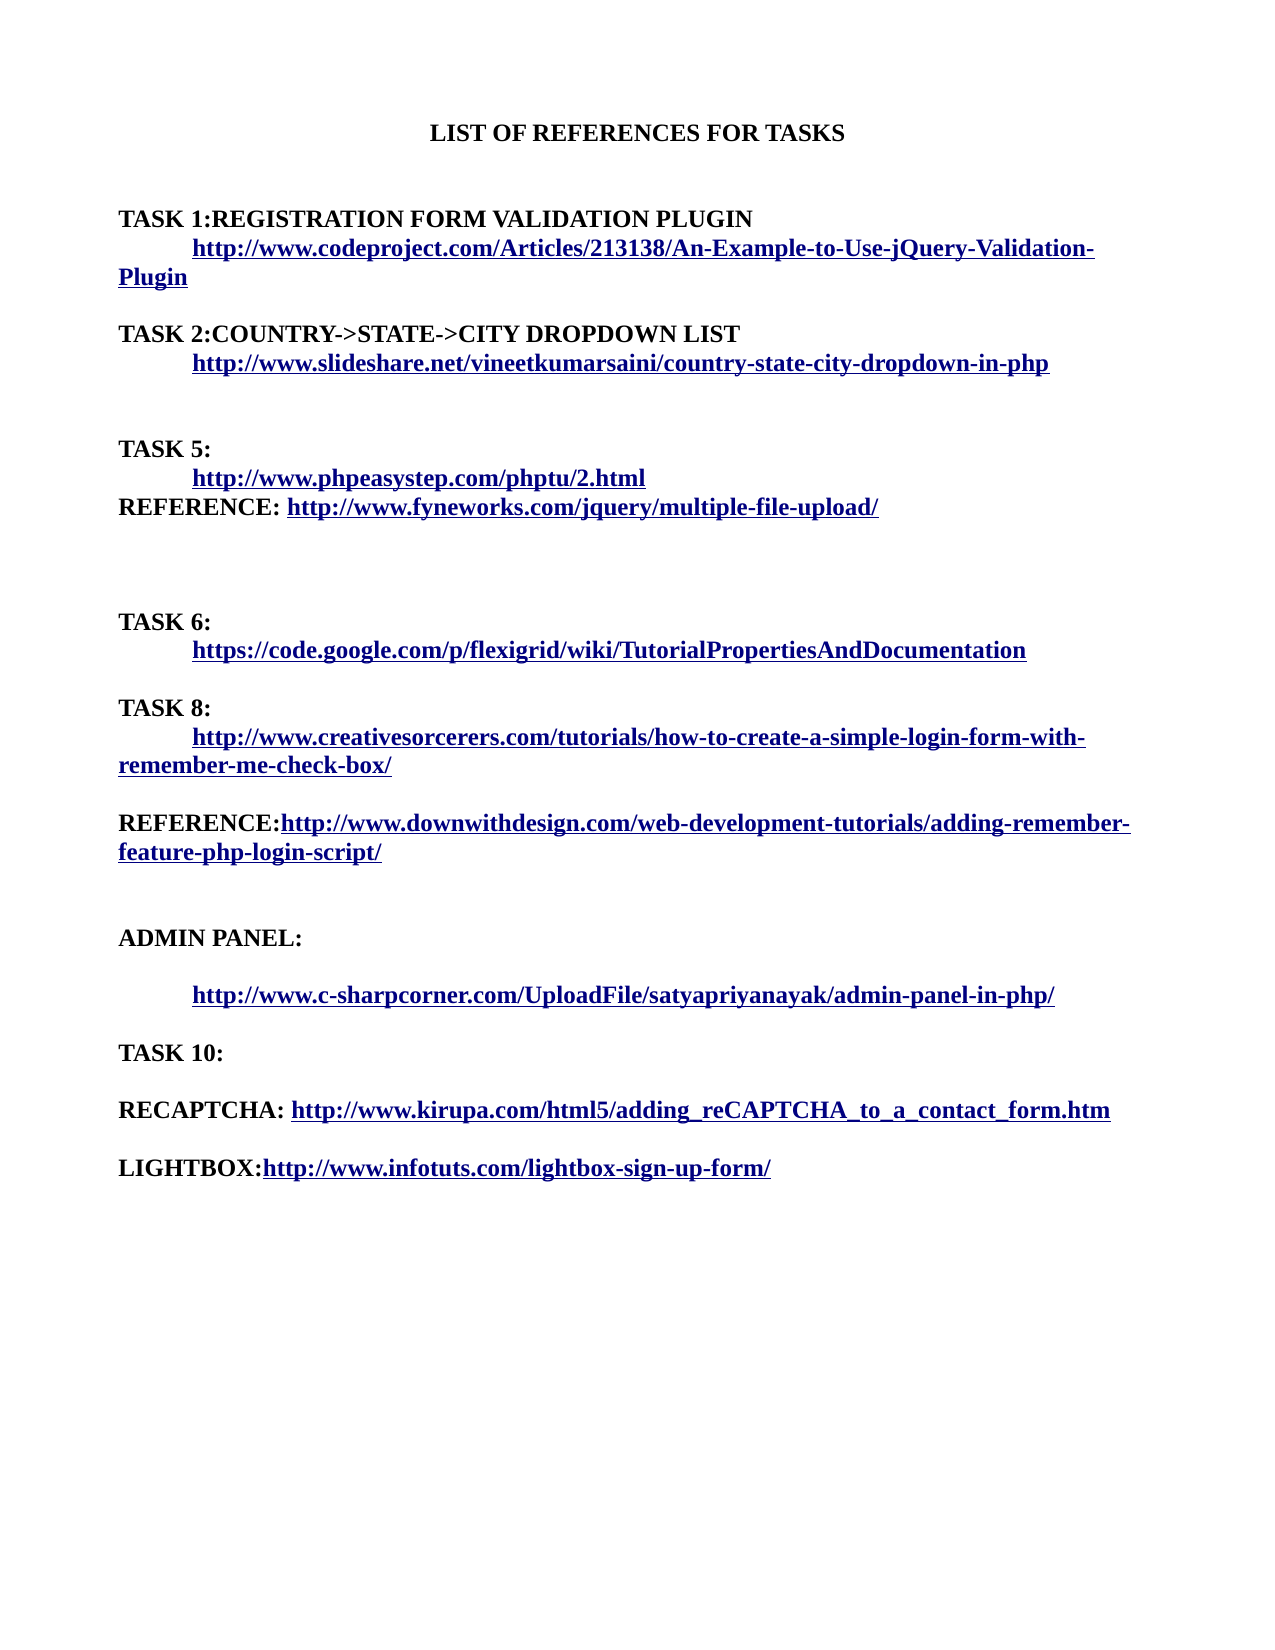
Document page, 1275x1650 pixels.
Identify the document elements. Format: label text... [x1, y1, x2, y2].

text TASK 1:REGISTRATION FORM VALIDATION PLUGIN [118, 204, 1157, 233]
text REFERENCE: http://www.fyneworks.com/jquery/multiple-file-upload/ [118, 492, 1157, 521]
text http://www.slideshare.net/vineetkumarsaini/country-state-city-dropdown-in-php [118, 348, 1157, 377]
text TASK 5: [118, 434, 1157, 463]
text TASK 10: [118, 1038, 1157, 1067]
text http://www.phpeasystep.com/phptu/2.html [118, 463, 1157, 492]
text http://www.codeproject.com/Articles/213138/An-Example-to-Use-jQuery-Validation-Plugin [118, 233, 1157, 291]
text ADMIN PANEL: [118, 923, 1157, 952]
text LIST OF REFERENCES FOR TASKS [118, 118, 1157, 147]
text LIGHTBOX:http://www.infotuts.com/lightbox-sign-up-form/ [118, 1153, 1157, 1182]
text http://www.creativesorcerers.com/tutorials/how-to-create-a-simple-login-form-with-remember-me-check-box/ [118, 722, 1157, 779]
text TASK 2:COUNTRY->STATE->CITY DROPDOWN LIST [118, 319, 1157, 348]
text TASK 8: [118, 693, 1157, 722]
text http://www.c-sharpcorner.com/UploadFile/satyapriyanayak/admin-panel-in-php/ [118, 981, 1157, 1009]
text TASK 6: [118, 607, 1157, 636]
text RECAPTCHA: http://www.kirupa.com/html5/adding_reCAPTCHA_to_a_contact_form.htm [118, 1096, 1157, 1124]
text https://code.google.com/p/flexigrid/wiki/TutorialPropertiesAndDocumentation [118, 636, 1157, 664]
text REFERENCE:http://www.downwithdesign.com/web-development-tutorials/adding-remember-feature-php-login-script/ [118, 808, 1157, 866]
